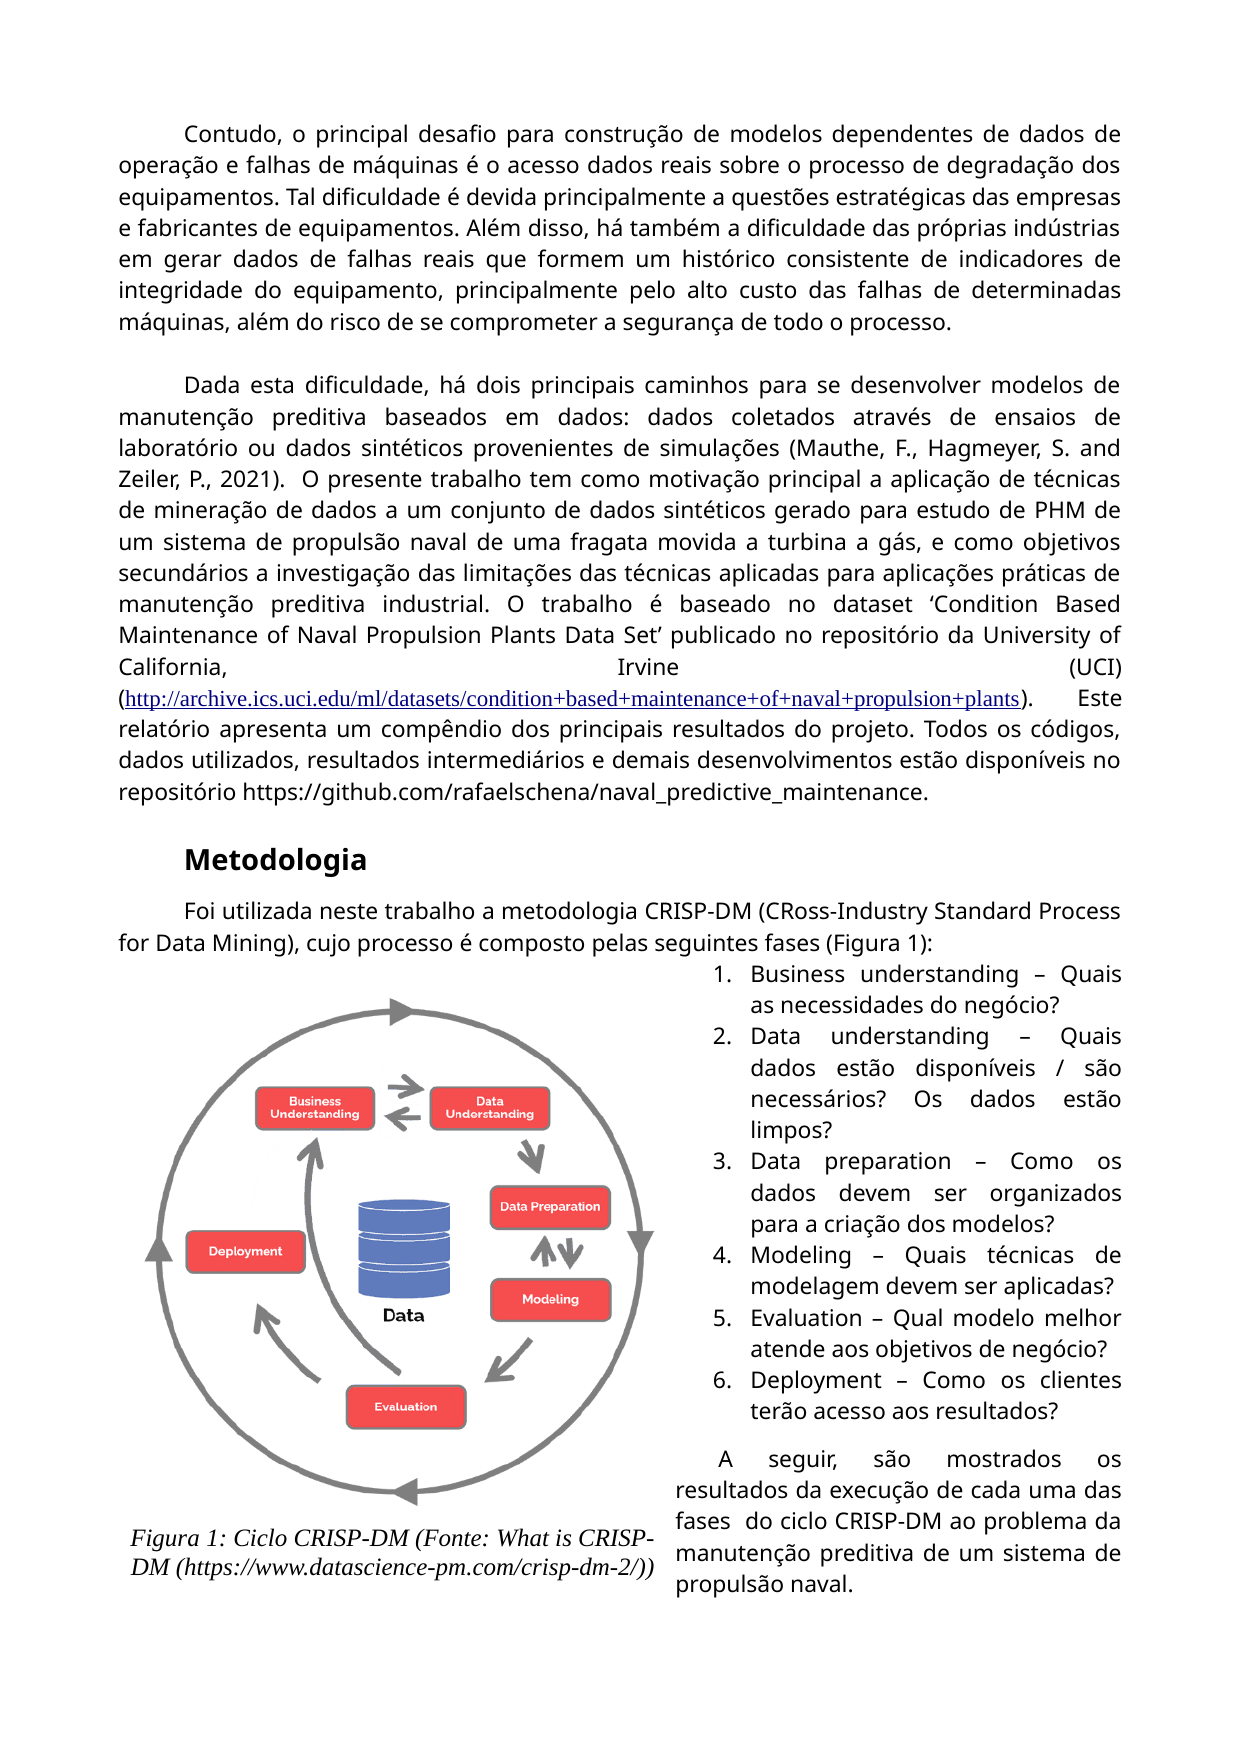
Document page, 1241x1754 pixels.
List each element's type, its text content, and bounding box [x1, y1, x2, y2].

text A seguir, são mostrados os resultados da execução de cada uma das fases do ciclo CRISP-DM ao problema da manutenção preditiva de um sistema de propulsão naval. [118, 1443, 1122, 1599]
list Evaluation – Qual modelo melhor atende aos objetivos de negócio? [675, 1302, 1122, 1364]
text Foi utilizada neste trabalho a metodologia CRISP-DM (CRoss-Industry Standard Process for Data Mining), cujo processo é composto pelas seguintes fases (Figura 1): [118, 895, 1122, 958]
list Business understanding – Quais as necessidades do negócio? [112, 958, 1122, 1020]
list Figura 1: Ciclo CRISP-DM (Fonte: What is CRISP-DM (https://www.datascience-pm.com/crisp-dm-2/)) [112, 1523, 675, 1580]
text Contudo, o principal desafio para construção de modelos dependentes de dados de operação e falhas de máquinas é o acesso dados reais sobre o processo de degradação dos equipamentos. Tal dificuldade é devida principalmente a questões estratégicas das empresas e fabricantes de equipamentos. Além disso, há também a dificuldade das próprias indústrias em gerar dados de falhas reais que formem um histórico consistente de indicadores de integridade do equipamento, principalmente pelo alto custo das falhas de determinadas máquinas, além do risco de se comprometer a segurança de todo o processo. [118, 118, 1122, 337]
text Metodologia [118, 839, 1122, 879]
list Data preparation – Como os dados devem ser organizados para a criação dos modelos? [675, 1145, 1122, 1239]
list Data understanding – Quais dados estão disponíveis / são necessários? Os dados estão limpos? [675, 1020, 1122, 1145]
list Modeling – Quais técnicas de modelagem devem ser aplicadas? [675, 1239, 1122, 1302]
picture [112, 970, 675, 1523]
text Dada esta dificuldade, há dois principais caminhos para se desenvolver modelos de manutenção preditiva baseados em dados: dados coletados através de ensaios de laboratório ou dados sintéticos provenientes de simulações (Mauthe, F., Hagmeyer, S. and Zeiler, P., 2021). O presente trabalho tem como motivação principal a aplicação de técnicas de mineração de dados a um conjunto de dados sintéticos gerado para estudo de PHM de um sistema de propulsão naval de uma fragata movida a turbina a gás, e como objetivos secundários a investigação das limitações das técnicas aplicadas para aplicações práticas de manutenção preditiva industrial. O trabalho é baseado no dataset ‘Condition Based Maintenance of Naval Propulsion Plants Data Set’ publicado no repositório da University of California, Irvine (UCI) (http://archive.ics.uci.edu/ml/datasets/condition+based+maintenance+of+naval+propulsion+plants). Este relatório apresenta um compêndio dos principais resultados do projeto. Todos os códigos, dados utilizados, resultados intermediários e demais desenvolvimentos estão disponíveis no repositório https://github.com/rafaelschena/naval_predictive_maintenance. [118, 369, 1122, 807]
list Deployment – Como os clientes terão acesso aos resultados? [675, 1364, 1122, 1427]
